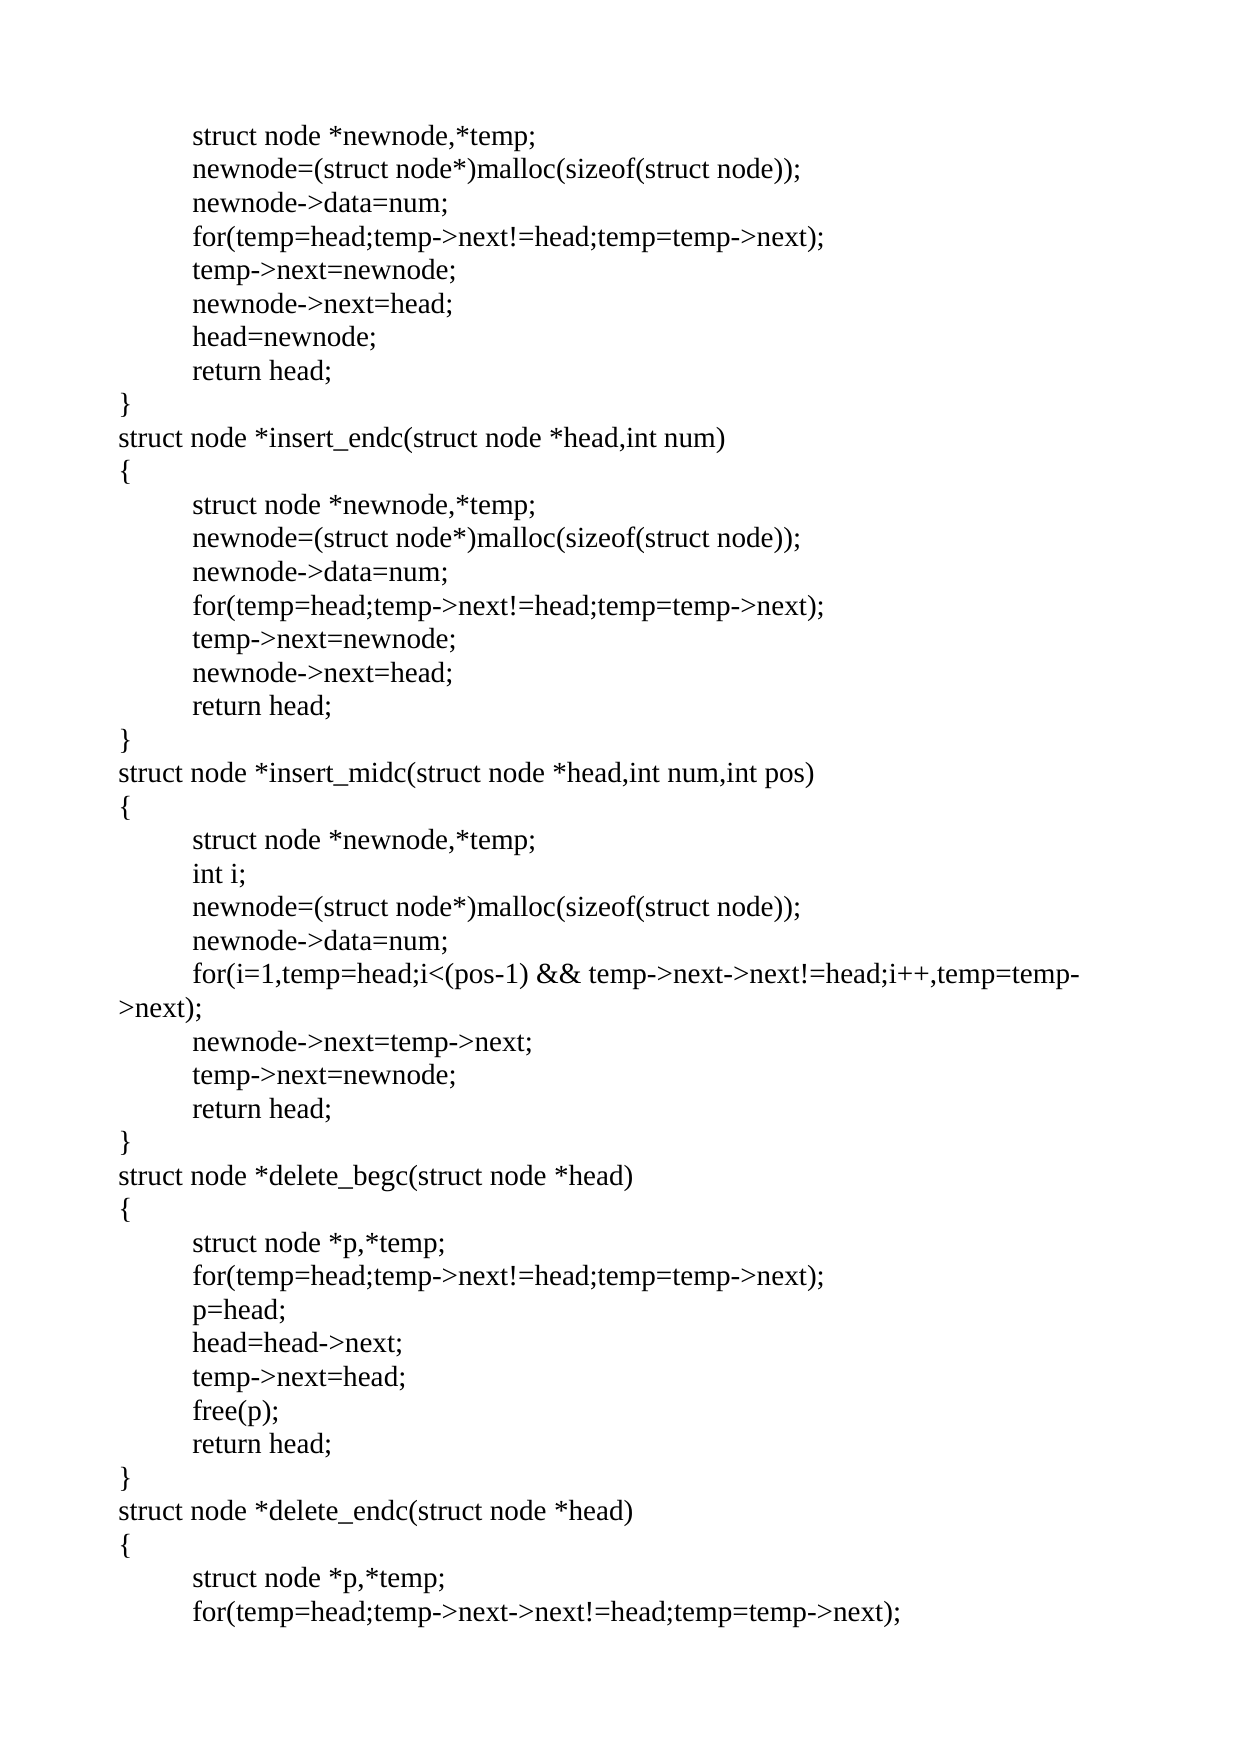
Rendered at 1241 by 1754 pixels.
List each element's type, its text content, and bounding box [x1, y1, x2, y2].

text } [118, 1124, 1122, 1158]
text { [118, 453, 1122, 487]
text struct node *delete_begc(struct node *head) [118, 1158, 1122, 1191]
text for(temp=head;temp->next->next!=head;temp=temp->next); [118, 1594, 1122, 1627]
text for(temp=head;temp->next!=head;temp=temp->next); [118, 588, 1122, 621]
text free(p); [118, 1393, 1122, 1426]
text } [118, 1460, 1122, 1493]
text for(temp=head;temp->next!=head;temp=temp->next); [118, 1258, 1122, 1292]
text struct node *newnode,*temp; [118, 118, 1122, 152]
text struct node *newnode,*temp; [118, 487, 1122, 521]
text newnode->data=num; [118, 923, 1122, 957]
text newnode=(struct node*)malloc(sizeof(struct node)); [118, 521, 1122, 554]
text return head; [118, 1426, 1122, 1460]
text newnode=(struct node*)malloc(sizeof(struct node)); [118, 152, 1122, 185]
text struct node *p,*temp; [118, 1560, 1122, 1594]
text struct node *delete_endc(struct node *head) [118, 1493, 1122, 1527]
text for(temp=head;temp->next!=head;temp=temp->next); [118, 219, 1122, 252]
text { [118, 1527, 1122, 1560]
text temp->next=newnode; [118, 1057, 1122, 1091]
text struct node *insert_midc(struct node *head,int num,int pos) [118, 755, 1122, 789]
text struct node *newnode,*temp; [118, 822, 1122, 856]
text newnode->next=head; [118, 655, 1122, 688]
text newnode->data=num; [118, 185, 1122, 219]
text newnode->next=temp->next; [118, 1024, 1122, 1057]
text newnode=(struct node*)malloc(sizeof(struct node)); [118, 889, 1122, 923]
text { [118, 789, 1122, 822]
text int i; [118, 856, 1122, 889]
text struct node *p,*temp; [118, 1225, 1122, 1258]
text newnode->data=num; [118, 554, 1122, 588]
text return head; [118, 1091, 1122, 1124]
text } [118, 386, 1122, 420]
text { [118, 1191, 1122, 1225]
text struct node *insert_endc(struct node *head,int num) [118, 420, 1122, 453]
text temp->next=head; [118, 1359, 1122, 1393]
text head=newnode; [118, 319, 1122, 353]
text for(i=1,temp=head;i<(pos-1) && temp->next->next!=head;i++,temp=temp->next); [118, 957, 1122, 1024]
text p=head; [118, 1292, 1122, 1326]
text newnode->next=head; [118, 286, 1122, 319]
text temp->next=newnode; [118, 621, 1122, 655]
text head=head->next; [118, 1326, 1122, 1359]
text return head; [118, 688, 1122, 722]
text return head; [118, 353, 1122, 386]
text } [118, 722, 1122, 755]
text temp->next=newnode; [118, 252, 1122, 286]
